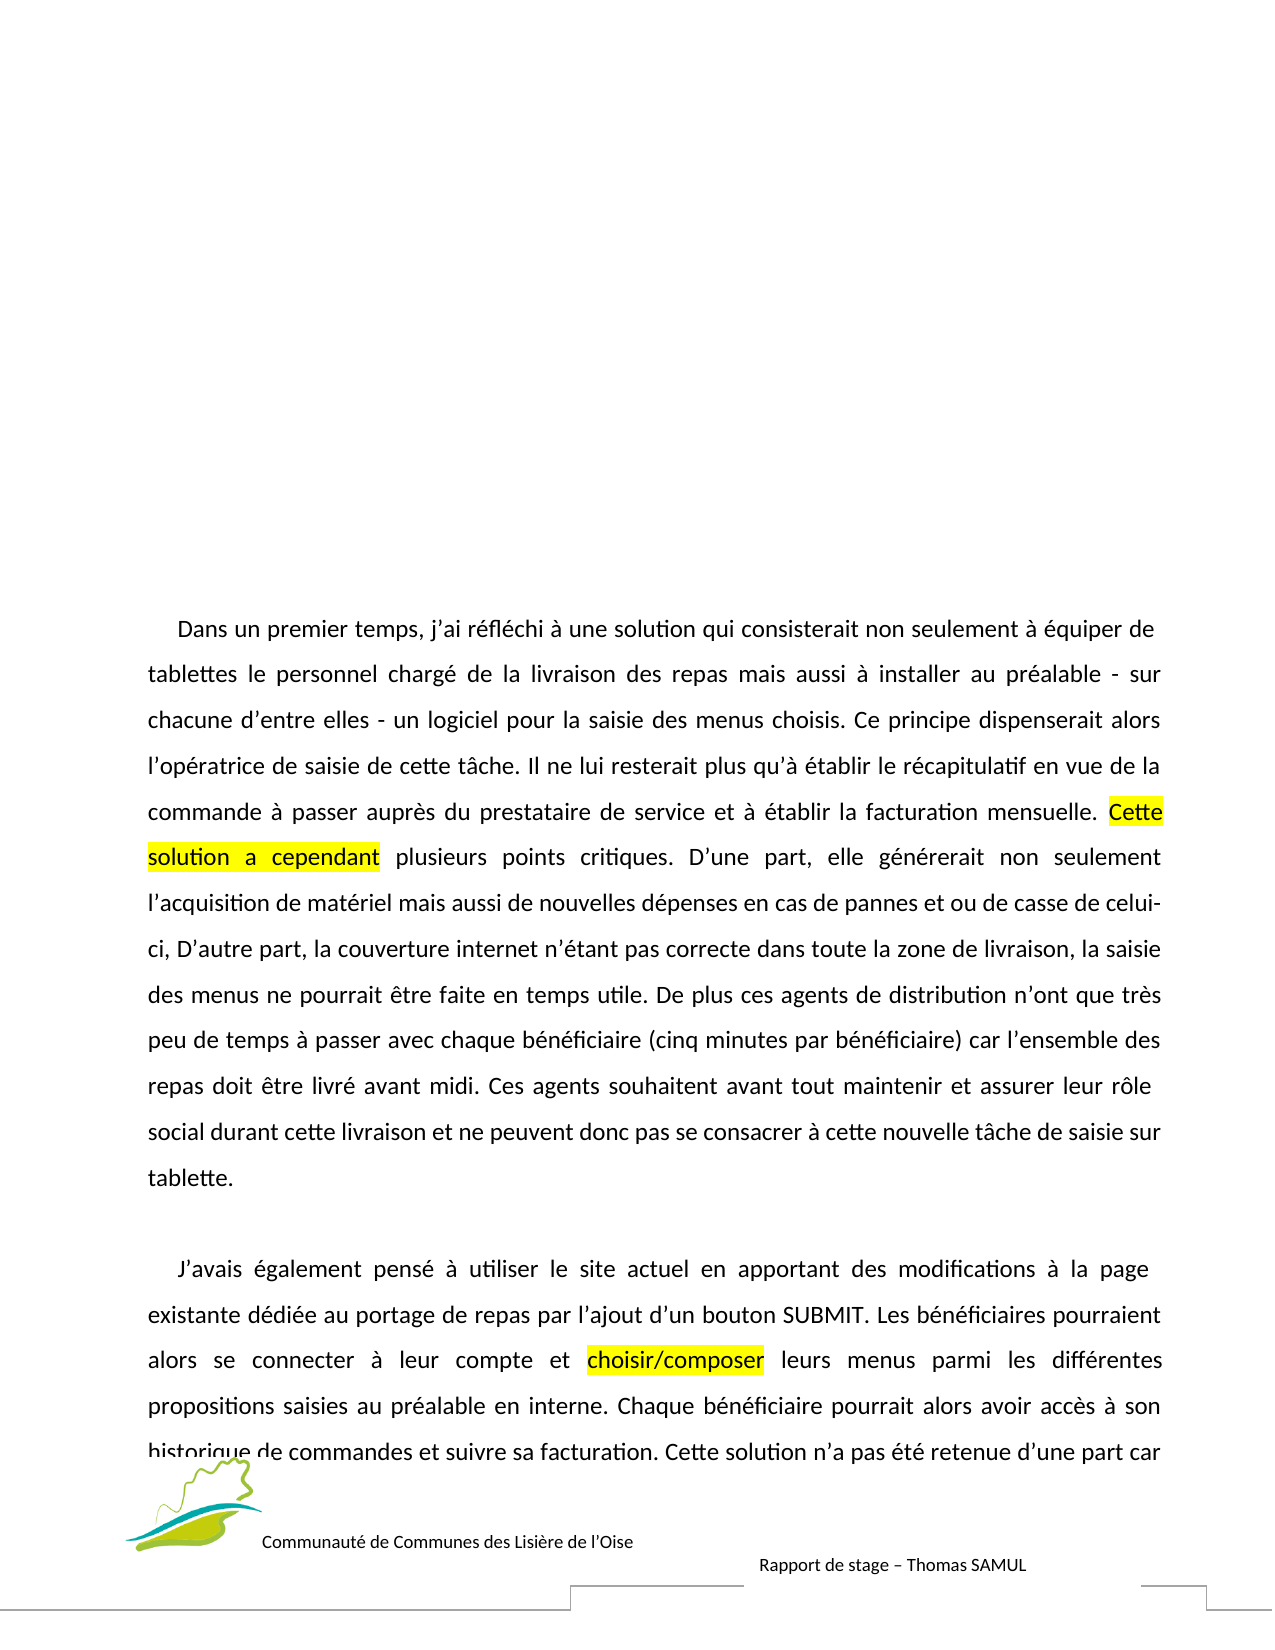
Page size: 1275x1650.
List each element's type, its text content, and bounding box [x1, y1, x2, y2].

text J’avais également pensé à utiliser le site actuel en apportant des modifications à la page existante dédiée au portage de repas par l’ajout d’un bouton SUBMIT. Les bénéficiaires pourraient alors se connecter à leur compte et choisir/composer leurs menus parmi les différentes propositions saisies au préalable en interne. Chaque bénéficiaire pourrait alors avoir accès à son historique de commandes et suivre sa facturation. Cette solution n’a pas été retenue d’une part car [148, 1253, 1163, 1467]
subtitle Mes solutions [177, 546, 1163, 577]
text Dans un premier temps, j’ai réfléchi à une solution qui consisterait non seulement à équiper de tablettes le personnel chargé de la livraison des repas mais aussi à installer au préalable - sur chacune d’entre elles - un logiciel pour la saisie des menus choisis. Ce principe dispenserait alors l’opératrice de saisie de cette tâche. Il ne lui resterait plus qu’à établir le récapitulatif en vue de la commande à passer auprès du prestataire de service et à établir la facturation mensuelle. Cette solution a cependant plusieurs points critiques. D’une part, elle générerait non seulement l’acquisition de matériel mais aussi de nouvelles dépenses en cas de pannes et ou de casse de celui-ci, D’autre part, la couverture internet n’étant pas correcte dans toute la zone de livraison, la saisie des menus ne pourrait être faite en temps utile. De plus ces agents de distribution n’ont que très peu de temps à passer avec chaque bénéficiaire (cinq minutes par bénéficiaire) car l’ensemble des repas doit être livré avant midi. Ces agents souhaitent avant tout maintenir et assurer leur rôle social durant cette livraison et ne peuvent donc pas se consacrer à cette nouvelle tâche de saisie sur tablette. [148, 613, 1163, 1192]
